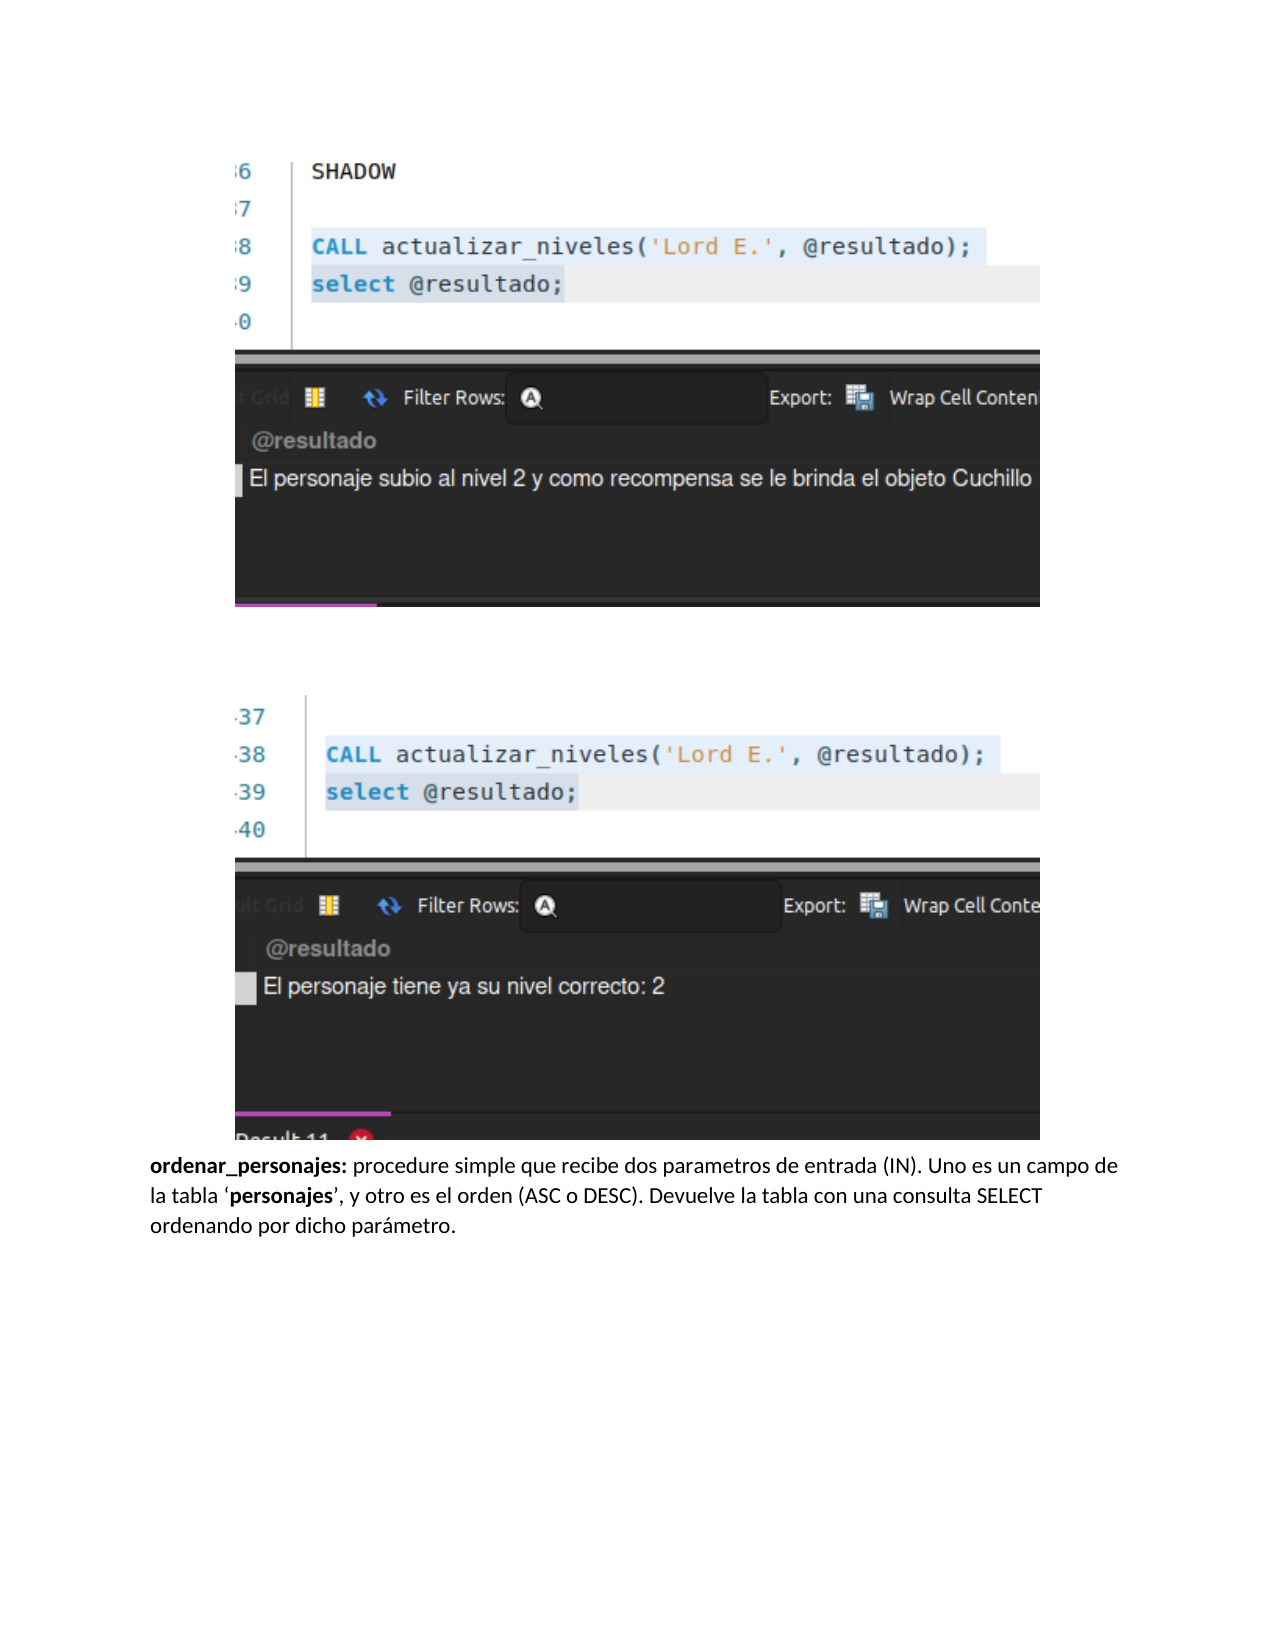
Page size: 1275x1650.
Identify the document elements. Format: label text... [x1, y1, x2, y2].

picture [235, 162, 1040, 607]
text ordenar_personajes: procedure simple que recibe dos parametros de entrada (IN). Uno es un campo de la tabla ‘personajes’, y otro es el orden (ASC o DESC). Devuelve la tabla con una consulta SELECT ordenando por dicho parámetro. [150, 762, 1125, 1239]
picture [235, 695, 1040, 1140]
